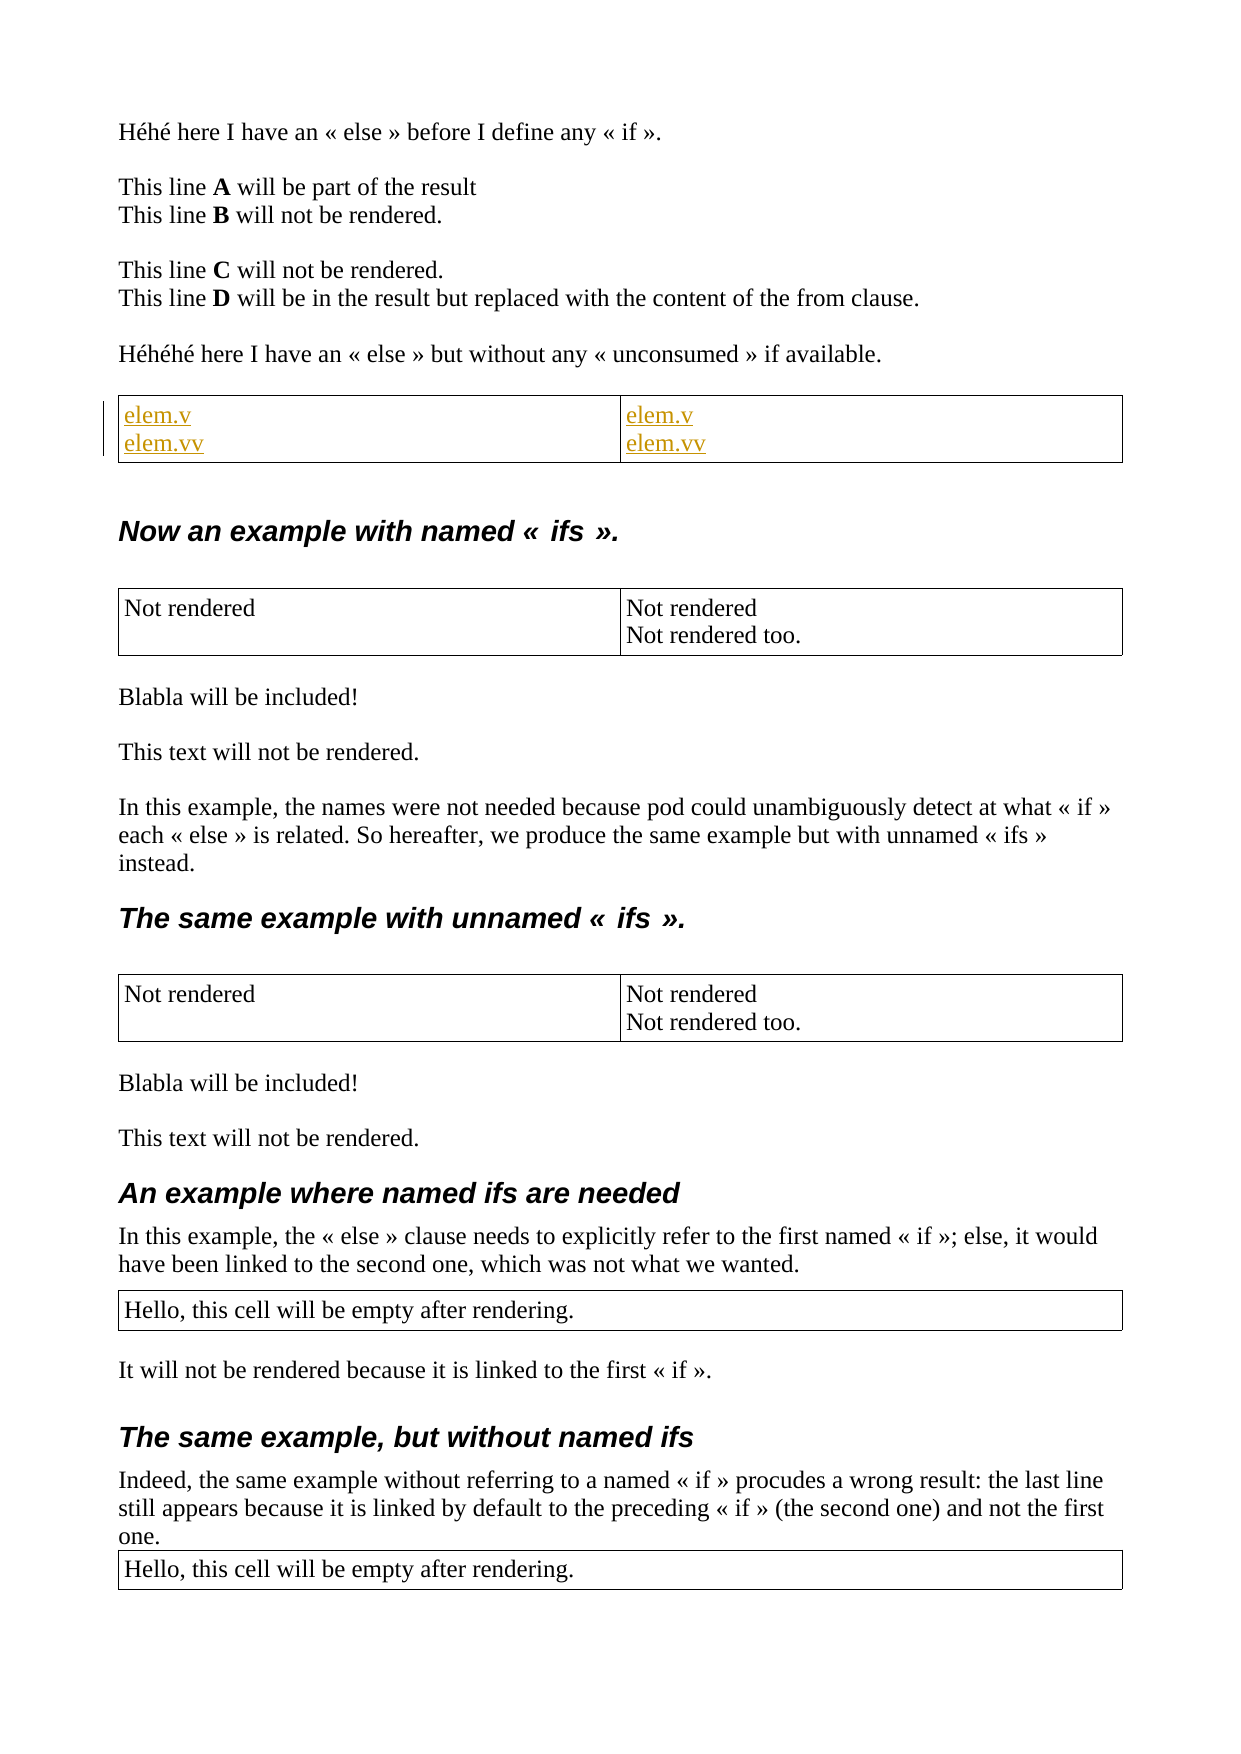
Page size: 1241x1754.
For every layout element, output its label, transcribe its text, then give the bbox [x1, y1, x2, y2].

text This line C will not be rendered. [118, 257, 1122, 284]
subtitle The same example with unnamed « ifs ». [118, 902, 1122, 934]
text This text will not be rendered. [118, 1124, 1122, 1152]
table_header elem.v elem.vv [119, 396, 620, 462]
table_header Not rendered [119, 589, 620, 655]
text This line A will be part of the result [118, 173, 1122, 201]
table_header Hello, this cell will be empty after rendering. [119, 1551, 1122, 1589]
text In this example, the names were not needed because pod could unambiguously detect at what « if » each « else » is related. So hereafter, we produce the same example but with unnamed « ifs » instead. [118, 793, 1122, 877]
subtitle Now an example with named « ifs ». [118, 515, 1122, 548]
text Blabla will be included! [118, 1069, 1122, 1097]
table_header Not rendered Not rendered too. [621, 589, 1122, 655]
text This text will not be rendered. [118, 738, 1122, 766]
text In this example, the « else » clause needs to explicitly refer to the first named « if »; else, it would have been linked to the second one, which was not what we wanted. [118, 1222, 1122, 1278]
text Héhéhé here I have an « else » but without any « unconsumed » if available. [118, 340, 1122, 367]
table_header Not rendered Not rendered too. [621, 975, 1122, 1041]
table_header Hello, this cell will be empty after rendering. [119, 1291, 1122, 1329]
text Héhé here I have an « else » before I define any « if ». [118, 118, 1122, 146]
text This line B will not be rendered. [118, 201, 1122, 229]
subtitle An example where named ifs are needed [118, 1177, 1122, 1210]
text Blabla will be included! [118, 683, 1122, 710]
table_header elem.v elem.vv [621, 396, 1122, 462]
table_header Not rendered [119, 975, 620, 1041]
subtitle The same example, but without named ifs [118, 1421, 1122, 1454]
text Indeed, the same example without referring to a named « if » procudes a wrong result: the last line still appears because it is linked by default to the preceding « if » (the second one) and not the first one. [118, 1466, 1122, 1549]
text It will not be rendered because it is linked to the first « if ». [118, 1356, 1122, 1384]
text This line D will be in the result but replaced with the content of the from clause. [118, 284, 1122, 312]
